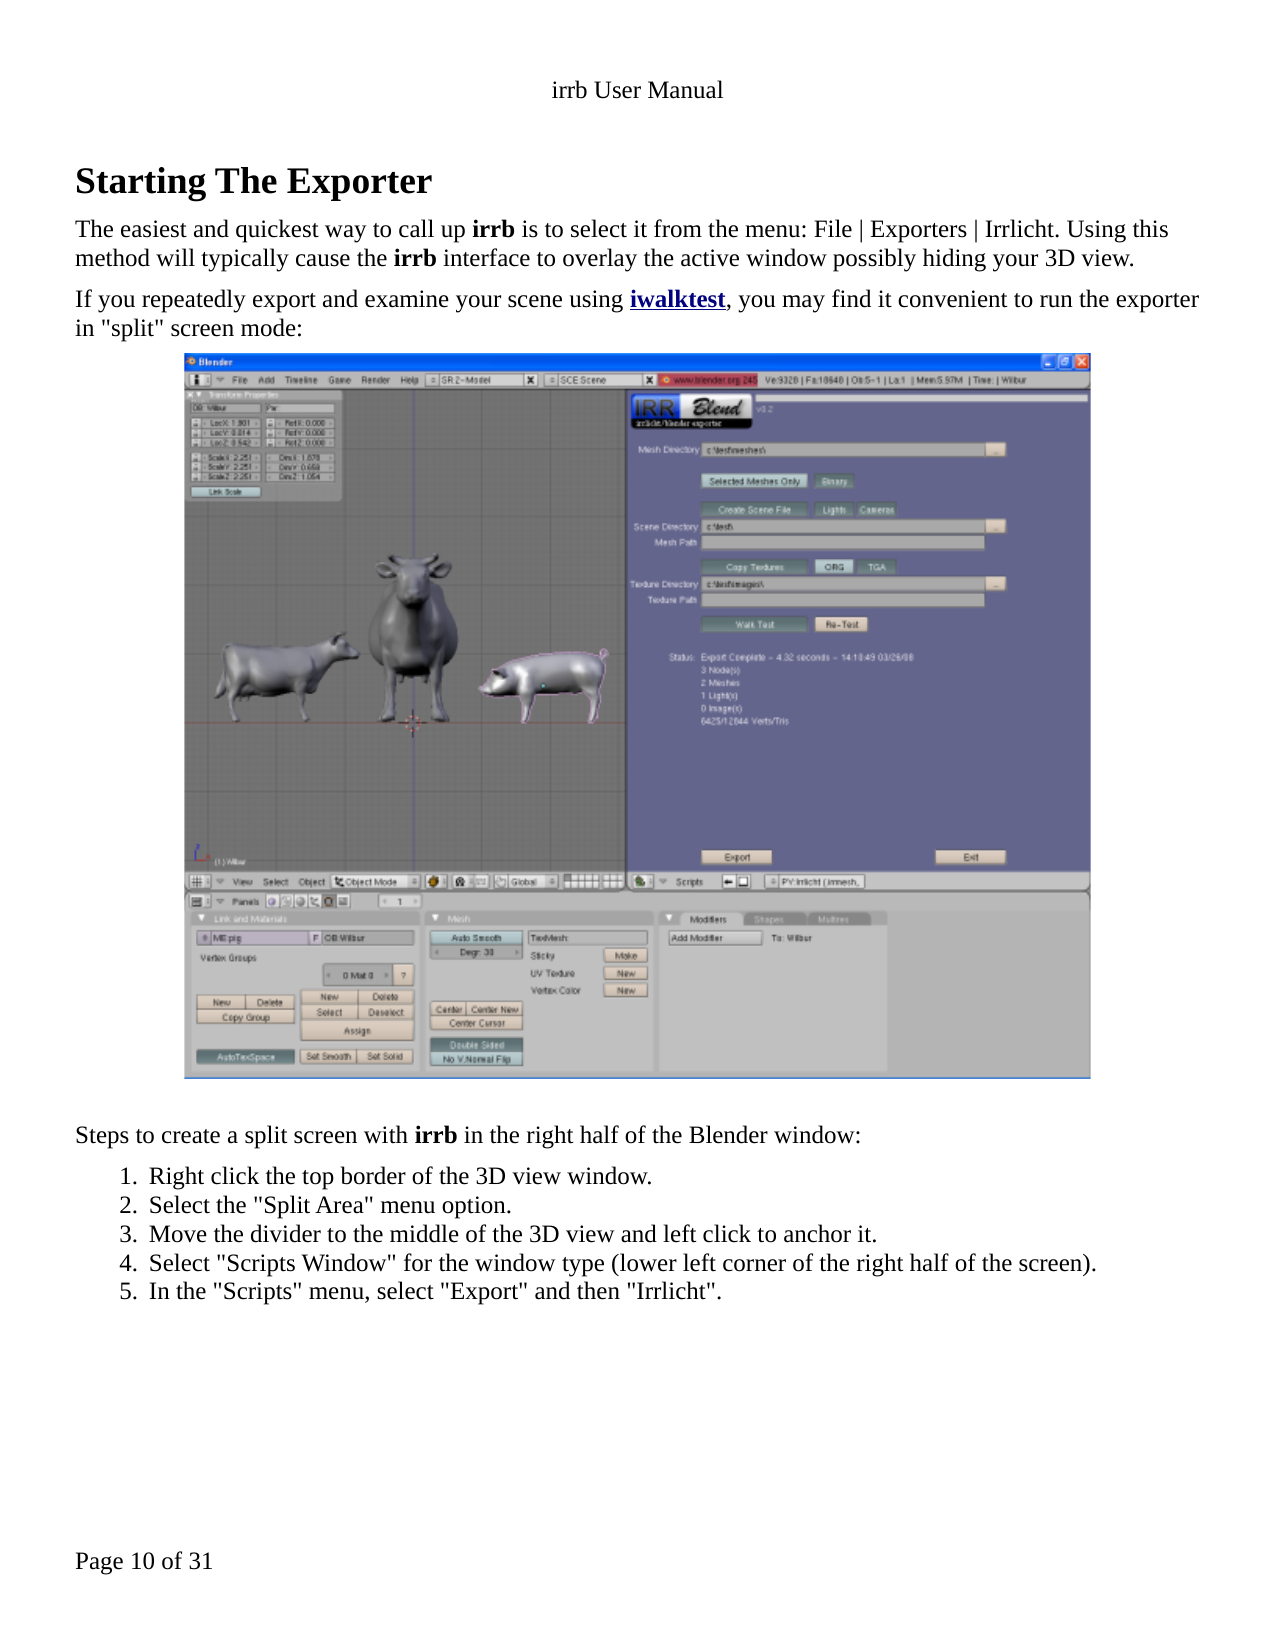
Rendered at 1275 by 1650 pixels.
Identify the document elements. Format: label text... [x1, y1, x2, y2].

list Select the "Split Area" menu option. [119, 1190, 1200, 1219]
subtitle Starting The Exporter [75, 158, 1200, 201]
list Move the divider to the middle of the 3D view and left click to anchor it. [119, 1219, 1200, 1248]
list Right click the top border of the 3D view window. [119, 1161, 1200, 1190]
text The easiest and quickest way to call up irrb is to select it from the menu: File | Exporters | Irrlicht. Using this method will typically cause the irrb interface to overlay the active window possibly hiding your 3D view. [75, 214, 1200, 271]
list Select "Scripts Window" for the window type (lower left corner of the right half of the screen). [119, 1248, 1200, 1276]
text Steps to create a split screen with irrb in the right half of the Blender window: [75, 1120, 1200, 1149]
text If you repeatedly export and examine your scene using iwalktest, you may find it convenient to run the exporter in "split" screen mode: [75, 284, 1200, 341]
list In the "Scripts" menu, select "Export" and then "Irrlicht". [119, 1276, 1200, 1305]
picture [184, 353, 1091, 1079]
